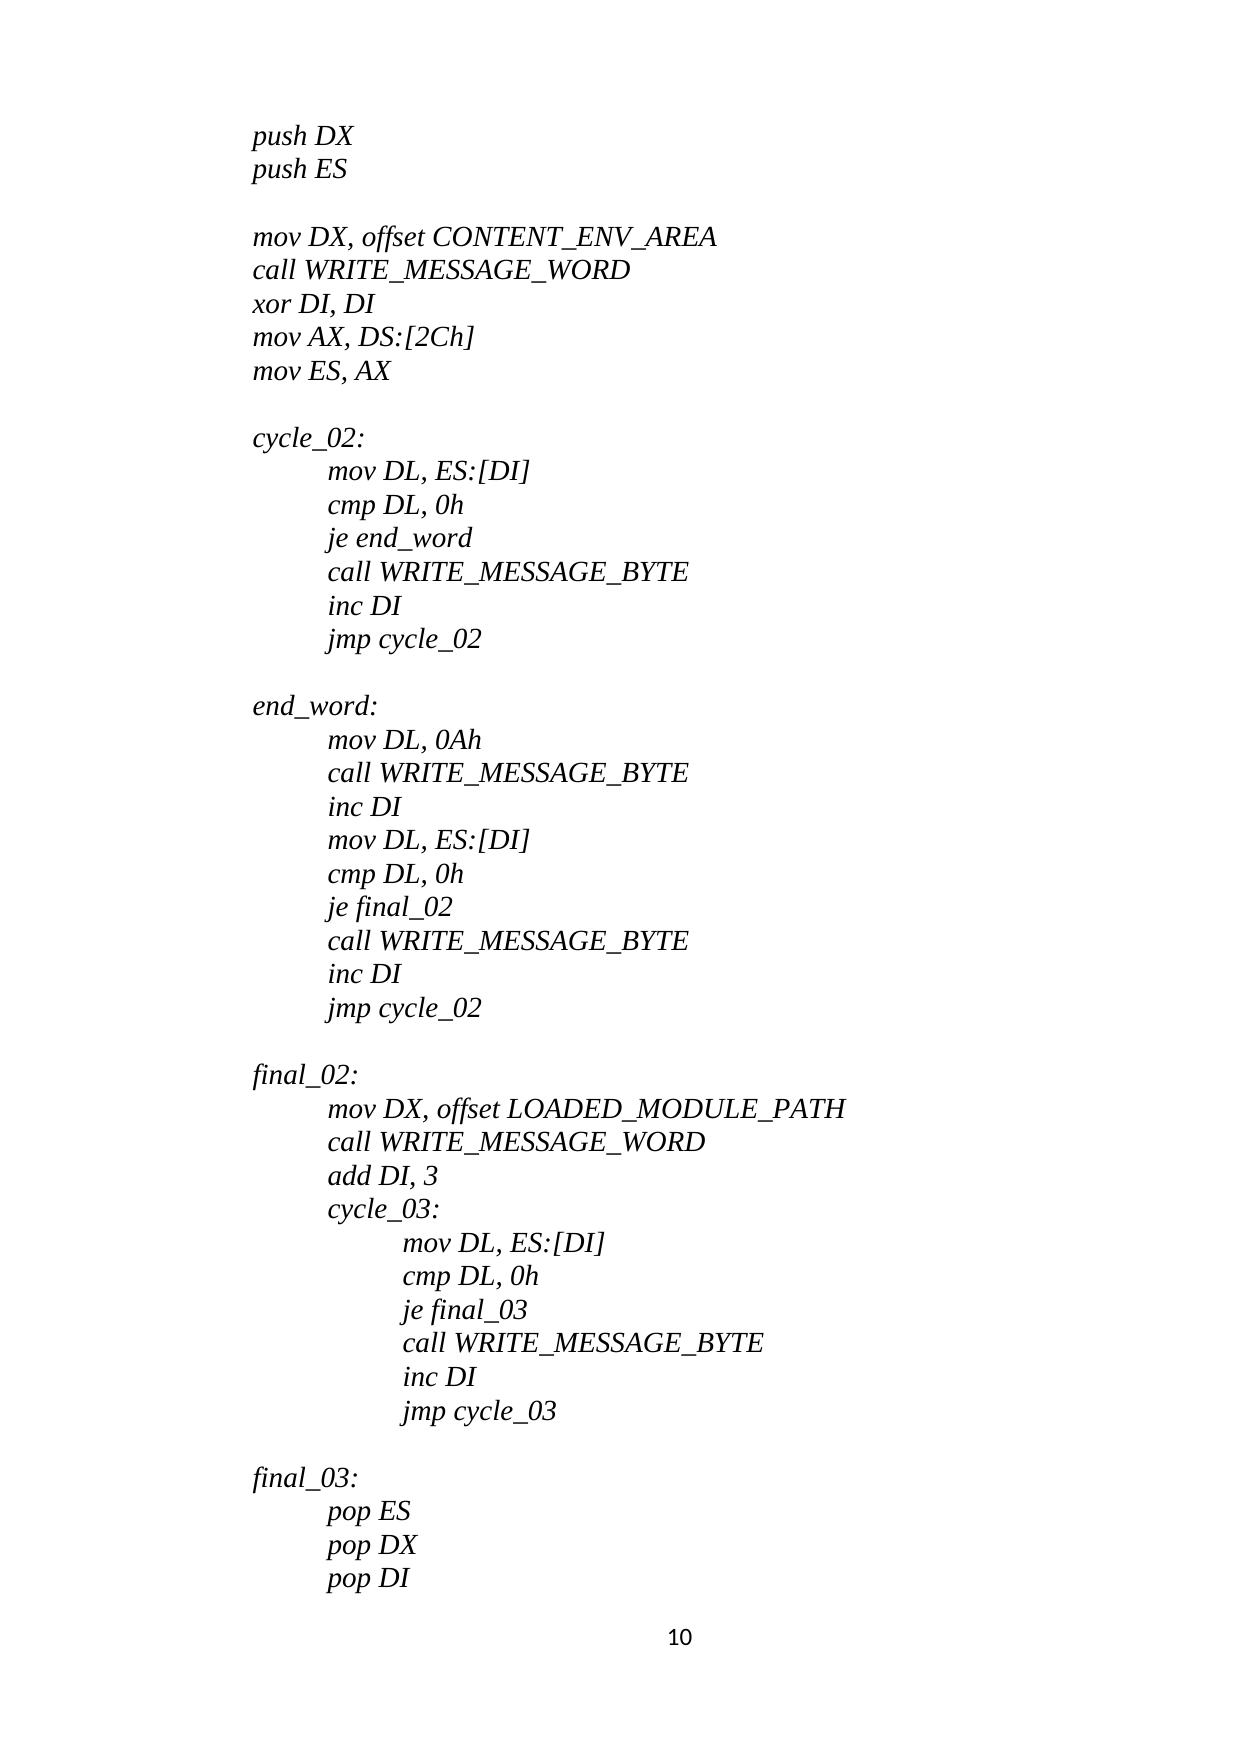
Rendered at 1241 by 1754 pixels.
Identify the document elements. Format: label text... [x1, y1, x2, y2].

text mov AX, DS:[2Ch] [177, 319, 1181, 353]
text add DI, 3 [177, 1158, 1181, 1191]
text push ES [177, 152, 1181, 185]
text call WRITE_MESSAGE_BYTE [177, 755, 1181, 789]
text cmp DL, 0h [177, 1258, 1181, 1292]
text cycle_02: [177, 420, 1181, 453]
text cmp DL, 0h [177, 856, 1181, 889]
text pop DI [177, 1560, 1181, 1594]
text call WRITE_MESSAGE_WORD [177, 252, 1181, 286]
text inc DI [177, 1359, 1181, 1393]
text end_word: [177, 688, 1181, 722]
text mov DL, ES:[DI] [177, 1225, 1181, 1258]
text inc DI [177, 957, 1181, 990]
text jmp cycle_02 [177, 990, 1181, 1024]
text mov DX, offset CONTENT_ENV_AREA [177, 219, 1181, 252]
text pop ES [177, 1493, 1181, 1527]
text mov DX, offset LOADED_MODULE_PATH [177, 1091, 1181, 1124]
text jmp cycle_03 [177, 1393, 1181, 1426]
text mov ES, AX [177, 353, 1181, 386]
text je final_02 [177, 889, 1181, 923]
text cycle_03: [177, 1191, 1181, 1225]
text final_02: [177, 1057, 1181, 1091]
text push DX [177, 118, 1181, 152]
text call WRITE_MESSAGE_WORD [177, 1124, 1181, 1158]
text call WRITE_MESSAGE_BYTE [177, 1326, 1181, 1359]
text pop DX [177, 1527, 1181, 1560]
text call WRITE_MESSAGE_BYTE [177, 554, 1181, 588]
text inc DI [177, 789, 1181, 822]
text mov DL, ES:[DI] [177, 822, 1181, 856]
text je end_word [177, 521, 1181, 554]
text xor DI, DI [177, 286, 1181, 319]
text mov DL, 0Ah [177, 722, 1181, 755]
text inc DI [177, 588, 1181, 621]
text jmp cycle_02 [177, 621, 1181, 655]
text final_03: [177, 1460, 1181, 1493]
text je final_03 [177, 1292, 1181, 1326]
text call WRITE_MESSAGE_BYTE [177, 923, 1181, 957]
text mov DL, ES:[DI] [177, 453, 1181, 487]
text cmp DL, 0h [177, 487, 1181, 521]
